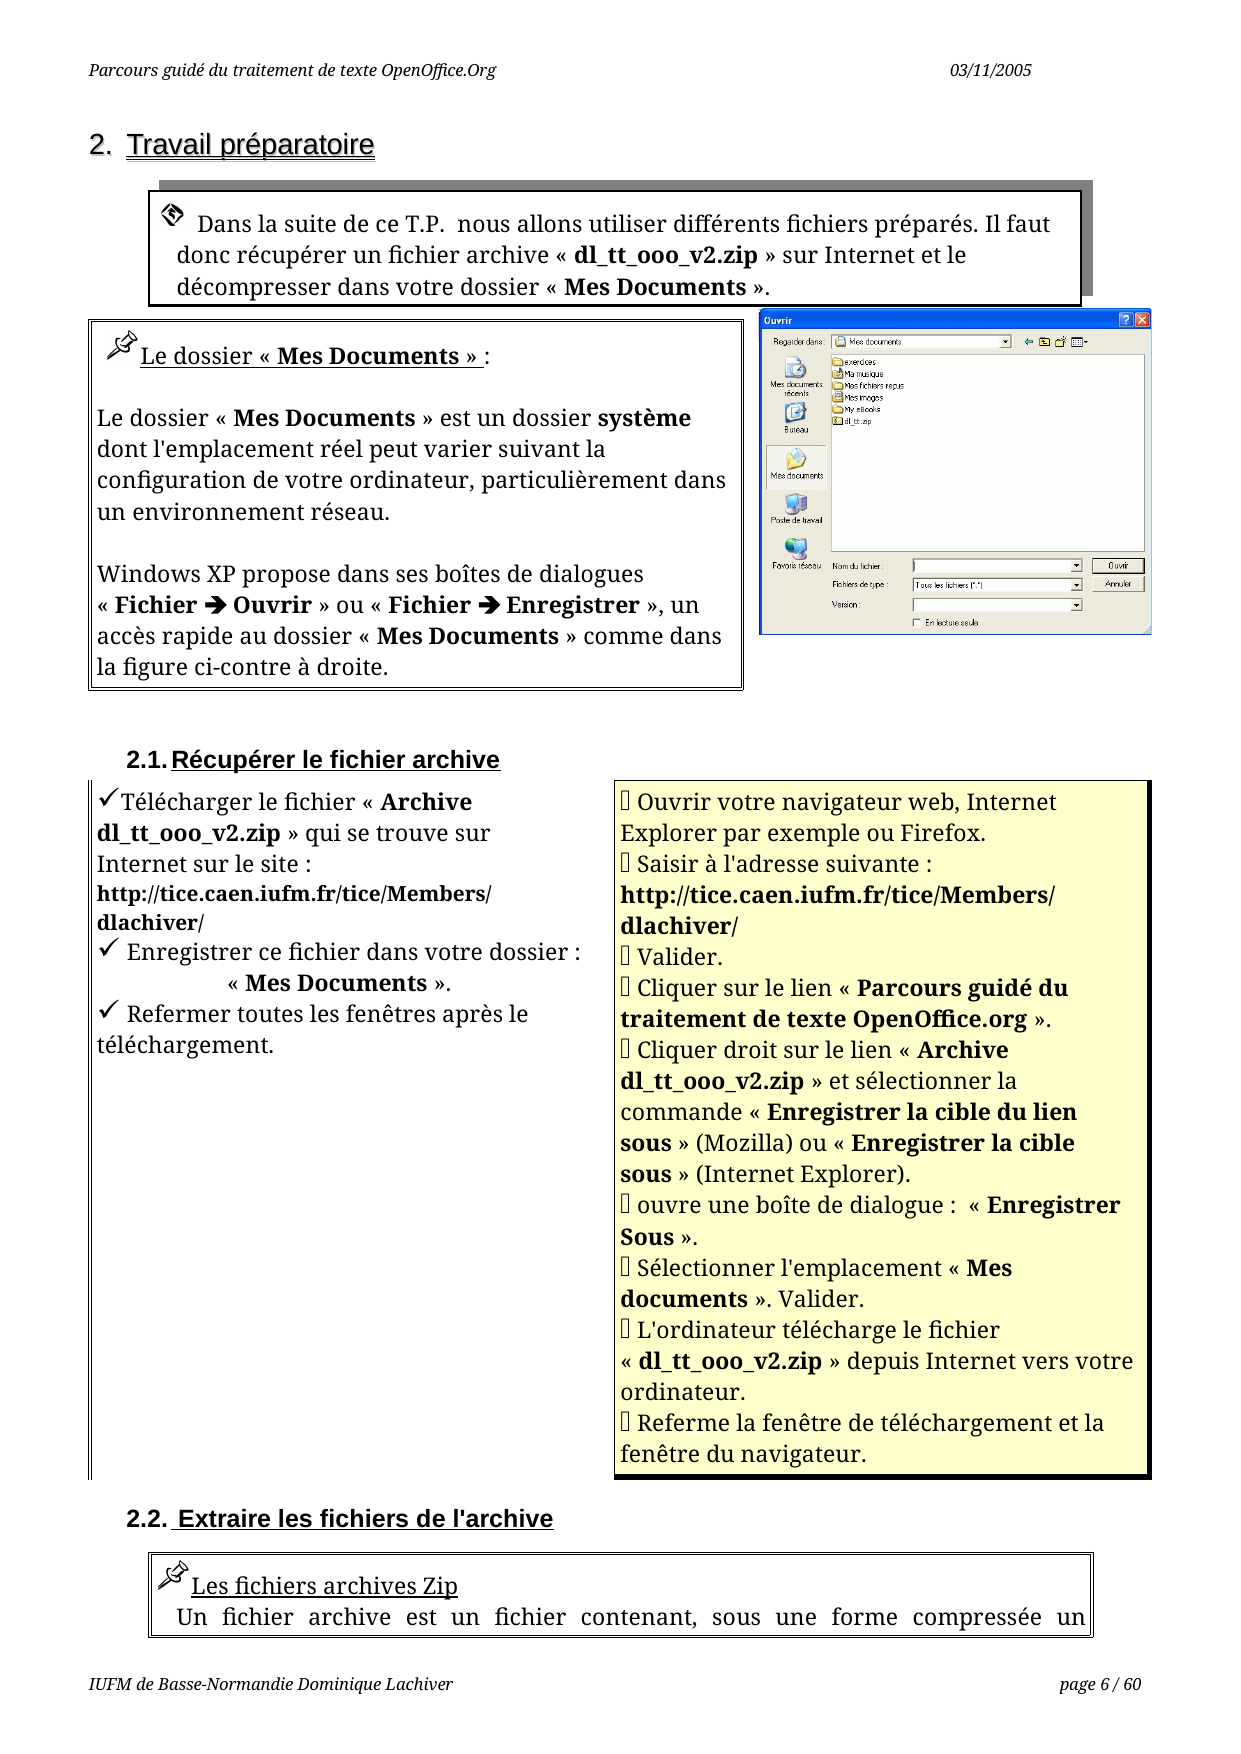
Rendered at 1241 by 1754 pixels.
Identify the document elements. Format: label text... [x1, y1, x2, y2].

text Les fichiers archives Zip Un fichier archive est un fichier contenant, sous une forme compressée un ensemble de fichiers et/ou dossiers. Le format que l'on rencontre le plus souvent sur Internet est le format Zip. Le système d'exploitation Windows XP prend en charge ce type de fichier archive. [152, 1555, 1090, 1635]
picture [153, 1556, 192, 1595]
table_header [744, 319, 1152, 690]
table_header Télécharger le fichier « Archive dl_tt_ooo_v2.zip » qui se trouve sur Internet sur le site : http://tice.caen.iufm.fr/tice/Members/dlachiver/  Enregistrer ce fichier dans votre dossier : « Mes Documents ».  Refermer toutes les fenêtres après le téléchargement. [92, 780, 587, 1480]
table_header  Ouvrir votre navigateur web, Internet Explorer par exemple ou Firefox.  Saisir à l'adresse suivante : http://tice.caen.iufm.fr/tice/Members/dlachiver/  Valider.  Cliquer sur le lien « Parcours guidé du traitement de texte OpenOffice.org ».  Cliquer droit sur le lien « Archive dl_tt_ooo_v2.zip » et sélectionner la commande « Enregistrer la cible du lien sous » (Mozilla) ou « Enregistrer la cible sous » (Internet Explorer).  ouvre une boîte de dialogue : « Enregistrer Sous ».  Sélectionner l'emplacement « Mes documents ». Valider.  L'ordinateur télécharge le fichier « dl_tt_ooo_v2.zip » depuis Internet vers votre ordinateur.  Referme la fenêtre de téléchargement et la fenêtre du navigateur. [615, 781, 1147, 1474]
text Dans la suite de ce T.P. nous allons utiliser différents fichiers préparés. Il faut donc récupérer un fichier archive « dl_tt_ooo_v2.zip » sur Internet et le décompresser dans votre dossier « Mes Documents ». [150, 192, 1080, 304]
picture [758, 308, 1152, 635]
subtitle Récupérer le fichier archive [126, 746, 1152, 774]
subtitle Extraire les fichiers de l'archive [126, 1505, 1152, 1533]
table_header [587, 780, 614, 1480]
picture [153, 195, 191, 233]
picture [102, 327, 141, 365]
subtitle Travail préparatoire [88, 128, 1152, 161]
